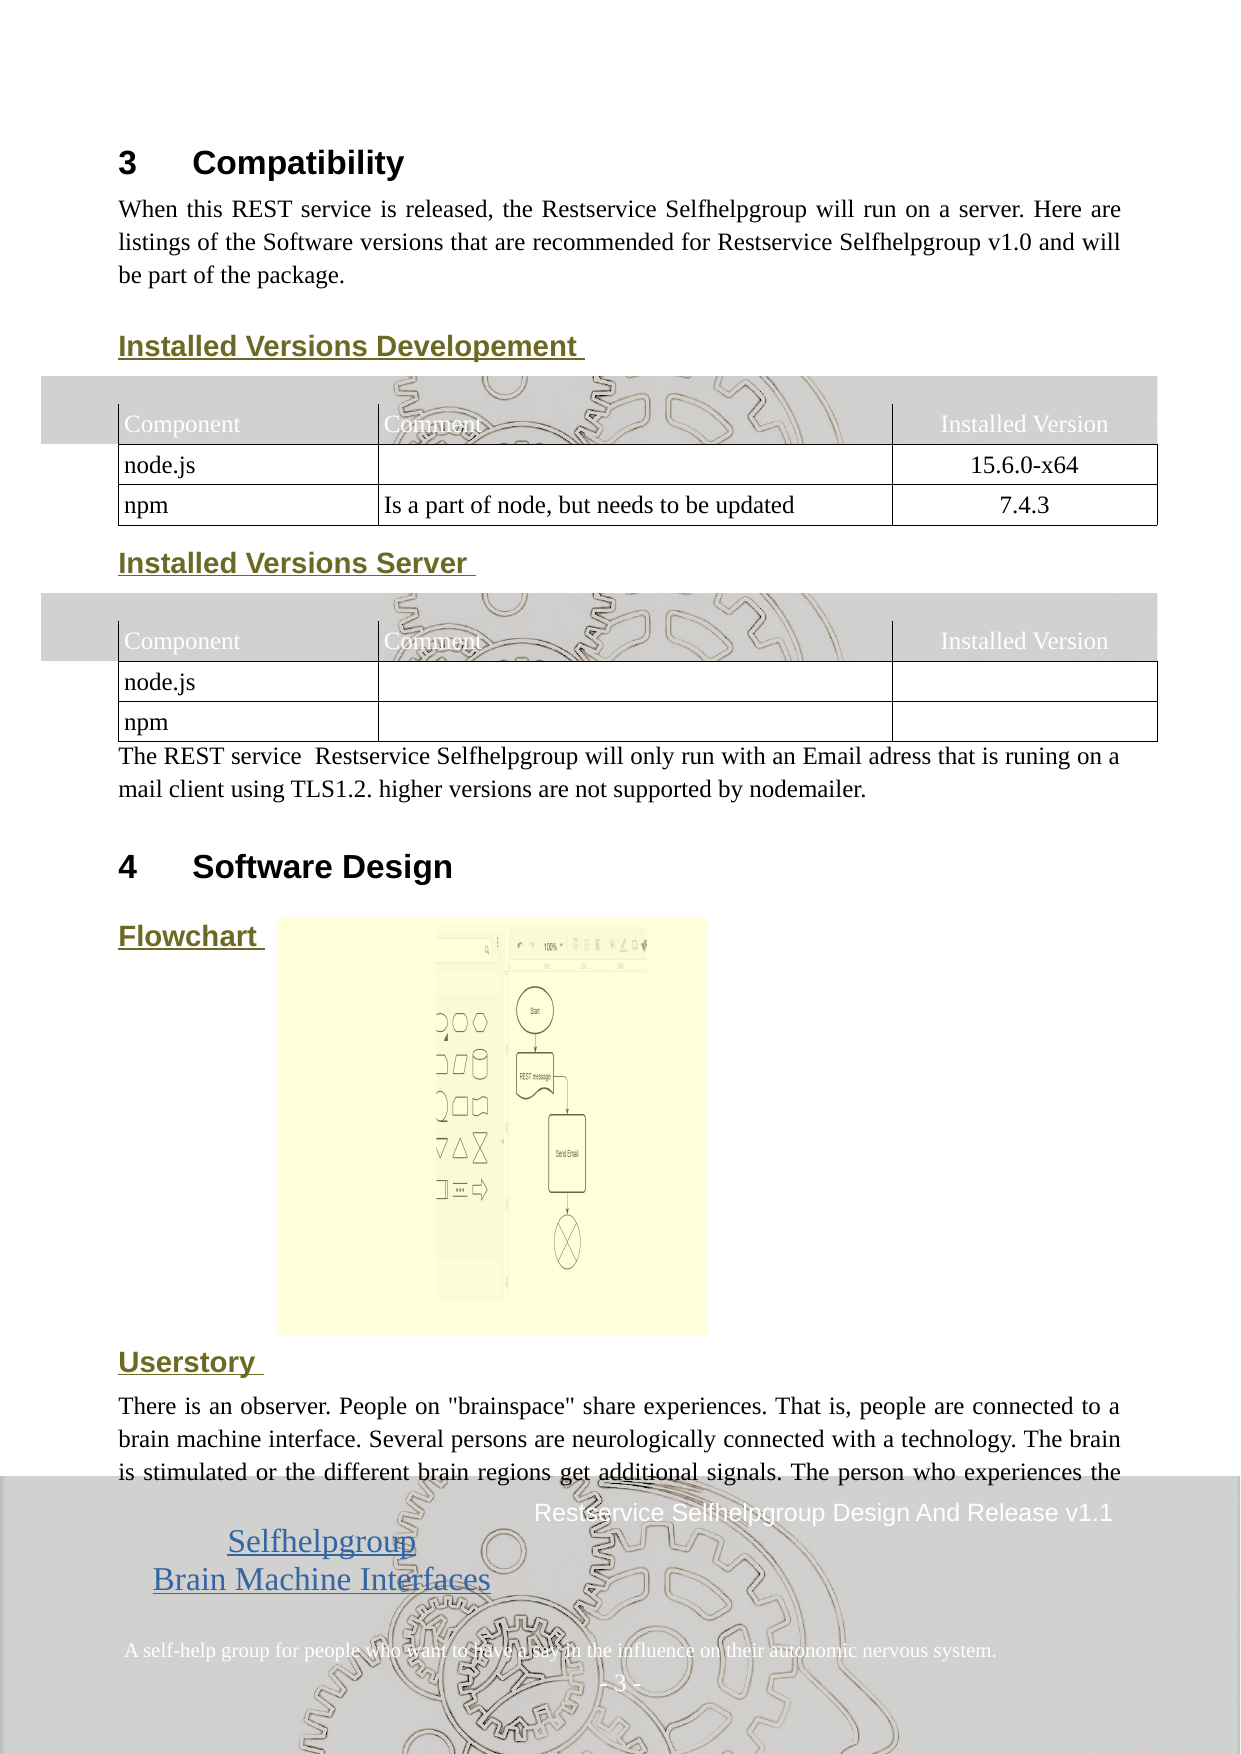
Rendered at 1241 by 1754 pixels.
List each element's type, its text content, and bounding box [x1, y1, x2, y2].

table_header Component [119, 406, 378, 444]
text There is an observer. People on "brainspace" share experiences. That is, people are connected to a brain machine interface. Several persons are neurologically connected with a technology. The brain is stimulated or the different brain regions get additional signals. The person who experiences the [118, 1391, 1122, 1476]
picture [0, 1476, 1241, 1615]
table_header Comment [379, 406, 892, 444]
table_cell [379, 702, 892, 741]
table_header Component [119, 623, 378, 661]
subtitle Flowchart [118, 919, 277, 953]
subtitle Compatibility [118, 143, 1122, 182]
text When this REST service is released, the Restservice Selfhelpgroup will run on a server. Here are listings of the Software versions that are recommended for Restservice Selfhelpgroup v1.0 and will be part of the package. [118, 194, 1122, 289]
table_header Installed Version [893, 406, 1157, 444]
picture [41, 376, 1158, 406]
table_header Comment [379, 623, 892, 661]
subtitle Userstory [118, 1344, 1122, 1378]
text The REST service Restservice Selfhelpgroup will only run with an Email adress that is runing on a mail client using TLS1.2. higher versions are not supported by nodemailer. [118, 742, 1122, 803]
table_cell [379, 445, 892, 484]
picture [41, 593, 1158, 623]
table_cell npm [119, 702, 378, 741]
table_cell npm [119, 485, 378, 524]
table_cell [379, 662, 892, 701]
table_cell 15.6.0-x64 [893, 445, 1157, 484]
subtitle Installed Versions Server [118, 546, 1122, 579]
table_cell node.js [119, 445, 378, 484]
table_cell [893, 662, 1157, 701]
table_cell 7.4.3 [893, 485, 1157, 524]
subtitle Installed Versions Developement [118, 329, 1122, 362]
subtitle [707, 919, 1122, 953]
table_cell Is a part of node, but needs to be updated [379, 485, 892, 524]
table_cell [893, 702, 1157, 741]
subtitle Software Design [118, 847, 1122, 886]
table_cell node.js [119, 662, 378, 701]
table_header Installed Version [893, 623, 1157, 661]
